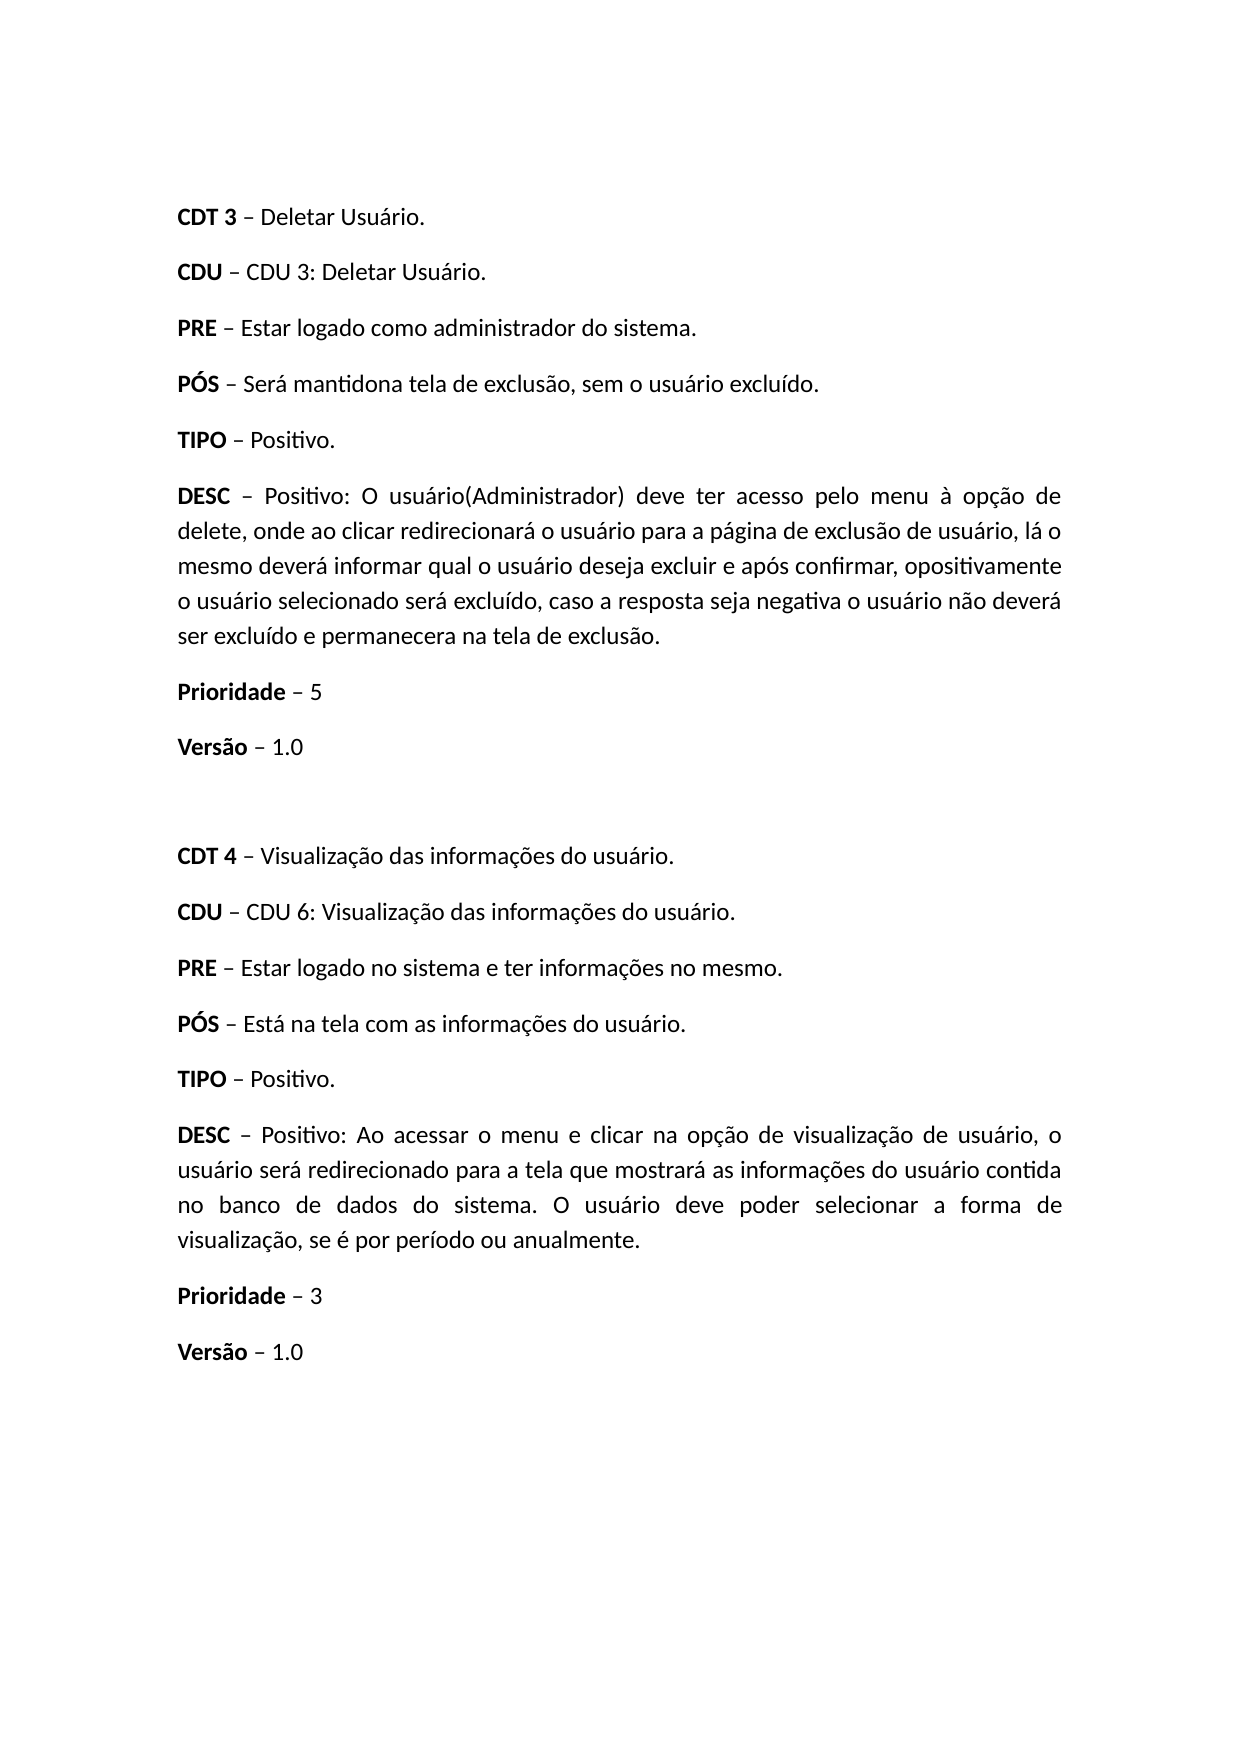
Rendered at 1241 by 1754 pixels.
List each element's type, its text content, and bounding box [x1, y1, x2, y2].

text Prioridade – 5 [177, 676, 1063, 706]
text PÓS – Está na tela com as informações do usuário. [177, 1008, 1063, 1038]
text PRE – Estar logado como administrador do sistema. [177, 312, 1063, 343]
text Prioridade – 3 [177, 1280, 1063, 1311]
text DESC – Positivo: O usuário(Administrador) deve ter acesso pelo menu à opção de delete, onde ao clicar redirecionará o usuário para a página de exclusão de usuário, lá o mesmo deverá informar qual o usuário deseja excluir e após confirmar, opositivamente o usuário selecionado será excluído, caso a resposta seja negativa o usuário não deverá ser excluído e permanecera na tela de exclusão. [177, 480, 1063, 650]
text TIPO – Positivo. [177, 1064, 1063, 1094]
text CDT 3 – Deletar Usuário. [177, 201, 1063, 231]
text CDU – CDU 3: Deletar Usuário. [177, 256, 1063, 287]
text PRE – Estar logado no sistema e ter informações no mesmo. [177, 952, 1063, 982]
text DESC – Positivo: Ao acessar o menu e clicar na opção de visualização de usuário, o usuário será redirecionado para a tela que mostrará as informações do usuário contida no banco de dados do sistema. O usuário deve poder selecionar a forma de visualização, se é por período ou anualmente. [177, 1119, 1063, 1255]
text CDT 4 – Visualização das informações do usuário. [177, 840, 1063, 871]
text Versão – 1.0 [177, 1336, 1063, 1367]
text Versão – 1.0 [177, 731, 1063, 762]
text TIPO – Positivo. [177, 424, 1063, 454]
text CDU – CDU 6: Visualização das informações do usuário. [177, 896, 1063, 927]
text PÓS – Será mantidona tela de exclusão, sem o usuário excluído. [177, 368, 1063, 399]
